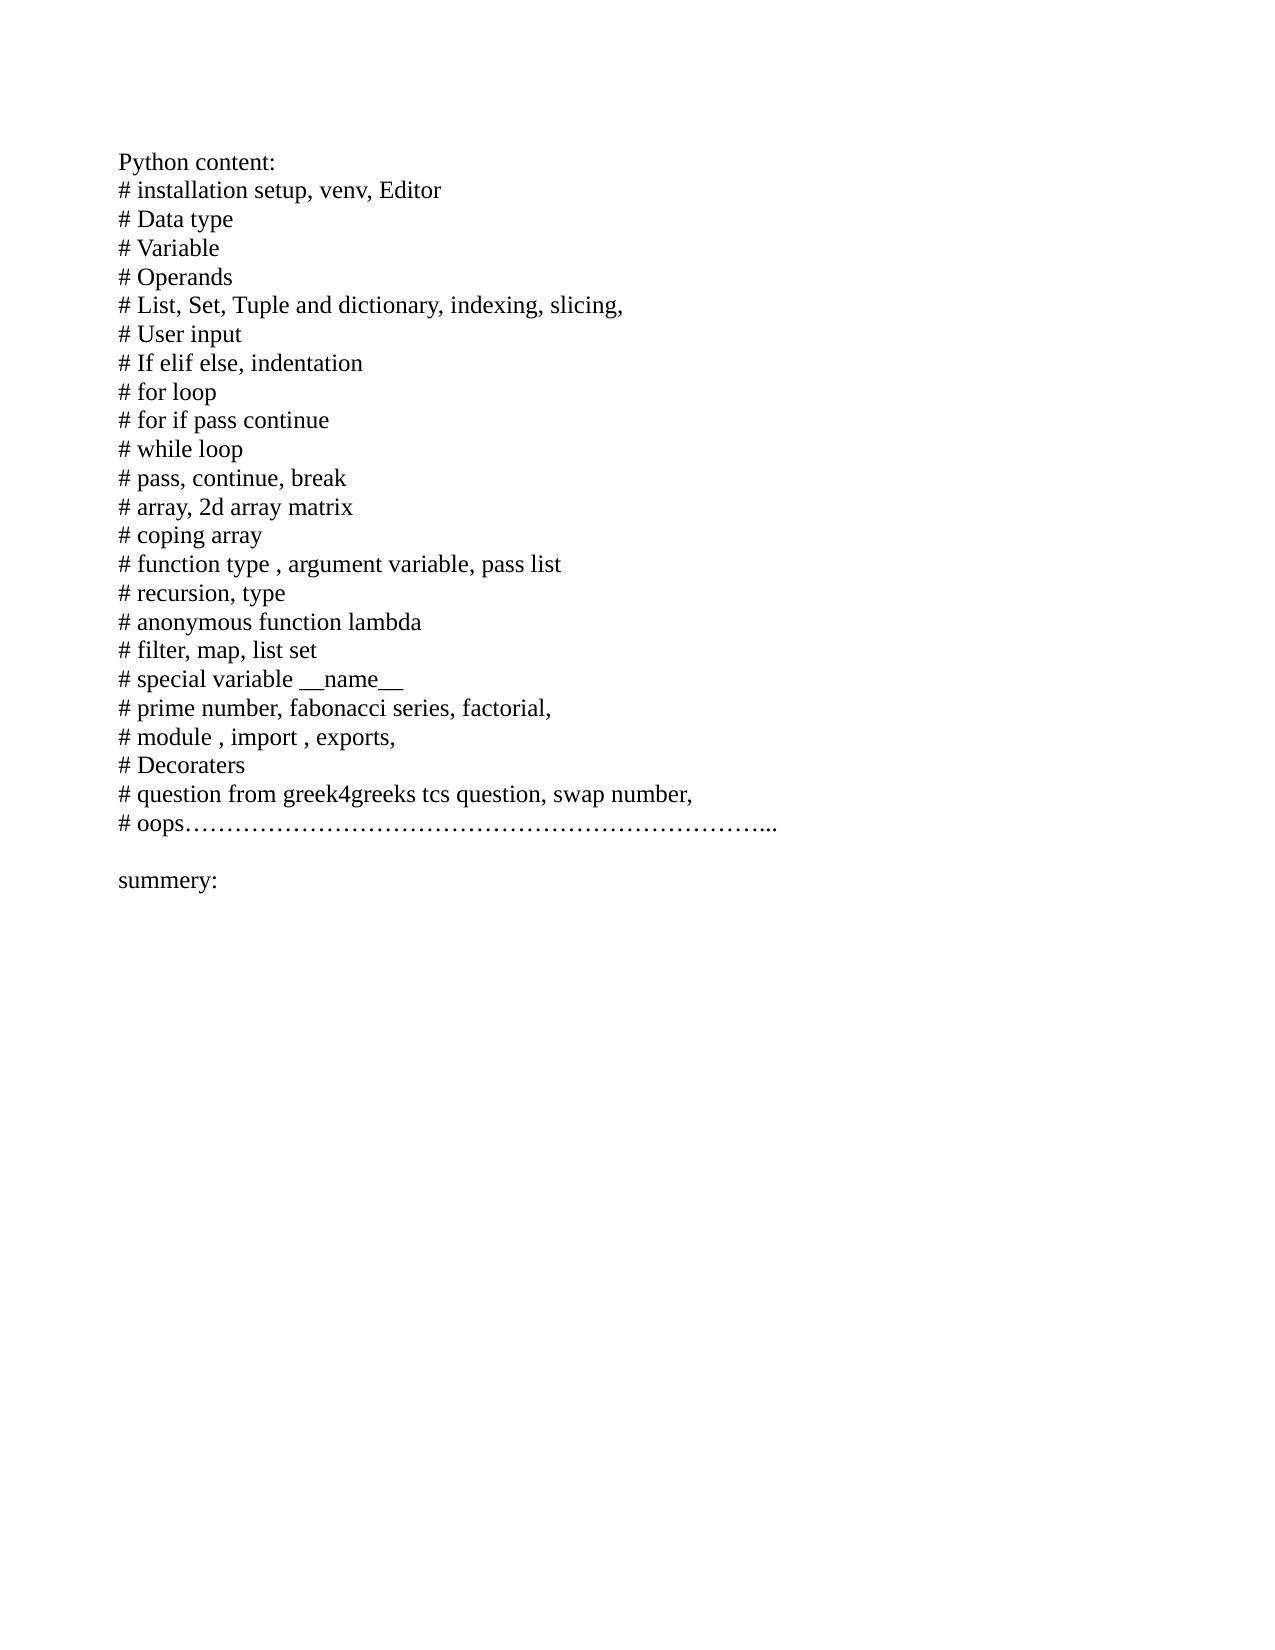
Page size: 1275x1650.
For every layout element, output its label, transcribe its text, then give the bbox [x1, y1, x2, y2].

text # while loop [118, 434, 1157, 463]
text # coping array [118, 521, 1157, 549]
text summery: [118, 866, 1157, 894]
text # recursion, type [118, 578, 1157, 607]
text # array, 2d array matrix [118, 492, 1157, 521]
text # for if pass continue [118, 406, 1157, 434]
text # If elif else, indentation [118, 348, 1157, 377]
text # prime number, fabonacci series, factorial, [118, 693, 1157, 722]
text # Data type [118, 204, 1157, 233]
text # special variable __name__ [118, 664, 1157, 693]
text # installation setup, venv, Editor [118, 176, 1157, 204]
text # User input [118, 319, 1157, 348]
text Python content: [118, 147, 1157, 176]
text # function type , argument variable, pass list [118, 549, 1157, 578]
text # Operands [118, 262, 1157, 291]
text # module , import , exports, [118, 722, 1157, 751]
text # List, Set, Tuple and dictionary, indexing, slicing, [118, 291, 1157, 319]
text # oops……………………………………………………………... [118, 808, 1157, 837]
text # anonymous function lambda [118, 607, 1157, 636]
text # Variable [118, 233, 1157, 262]
text # filter, map, list set [118, 636, 1157, 664]
text # Decoraters [118, 751, 1157, 779]
text # pass, continue, break [118, 463, 1157, 492]
text # question from greek4greeks tcs question, swap number, [118, 779, 1157, 808]
text # for loop [118, 377, 1157, 406]
